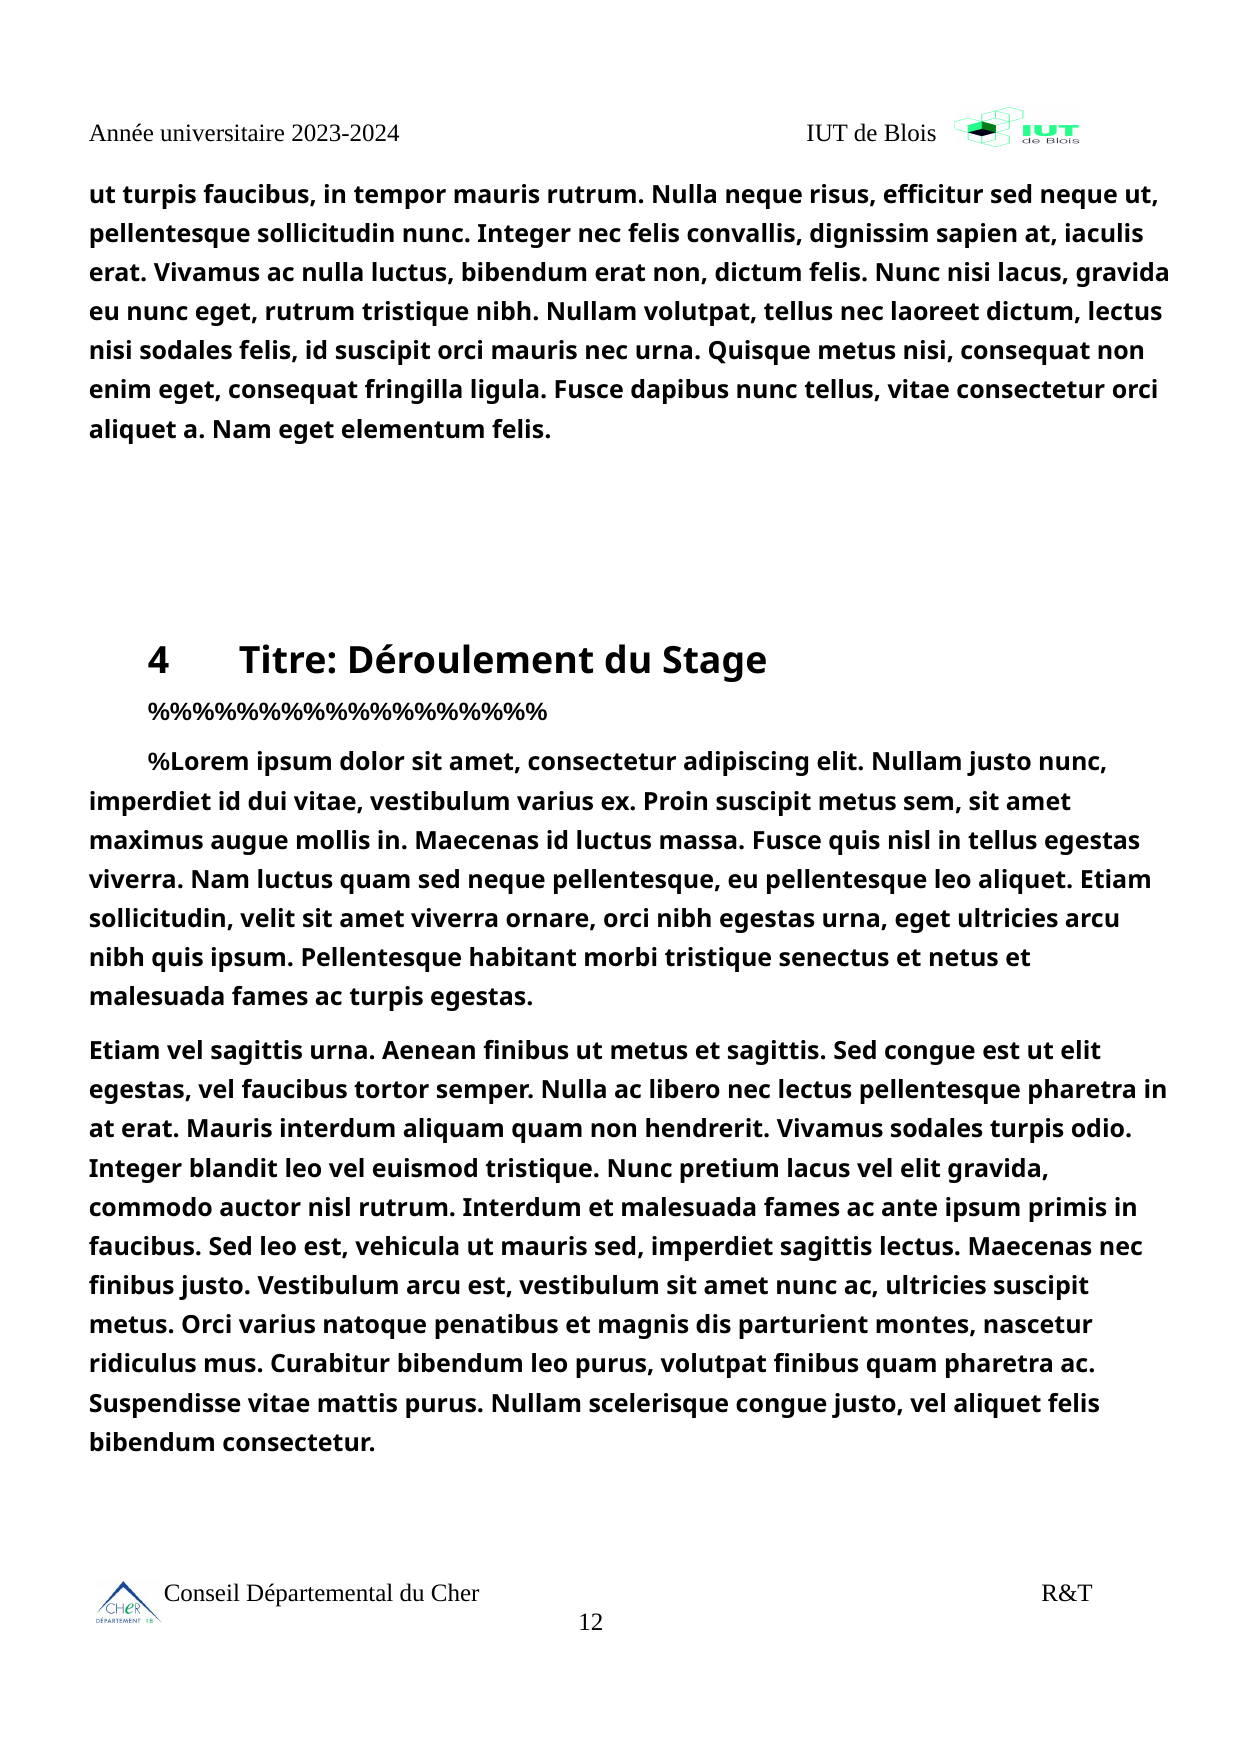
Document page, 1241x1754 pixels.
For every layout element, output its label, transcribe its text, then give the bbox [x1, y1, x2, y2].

picture [954, 107, 1079, 147]
text %%%%%%%%%%%%%%%%%% [88, 696, 1175, 725]
text ut turpis faucibus, in tempor mauris rutrum. Nulla neque risus, efficitur sed neque ut, pellentesque sollicitudin nunc. Integer nec felis convallis, dignissim sapien at, iaculis erat. Vivamus ac nulla luctus, bibendum erat non, dictum felis. Nunc nisi lacus, gravida eu nunc eget, rutrum tristique nibh. Nullam volutpat, tellus nec laoreet dictum, lectus nisi sodales felis, id suscipit orci mauris nec urna. Quisque metus nisi, consequat non enim eget, consequat fringilla ligula. Fusce dapibus nunc tellus, vitae consectetur orci aliquet a. Nam eget elementum felis. [88, 176, 1175, 445]
text %Lorem ipsum dolor sit amet, consectetur adipiscing elit. Nullam justo nunc, imperdiet id dui vitae, vestibulum varius ex. Proin suscipit metus sem, sit amet maximus augue mollis in. Maecenas id luctus massa. Fusce quis nisl in tellus egestas viverra. Nam luctus quam sed neque pellentesque, eu pellentesque leo aliquet. Etiam sollicitudin, velit sit amet viverra ornare, orci nibh egestas urna, eget ultricies arcu nibh quis ipsum. Pellentesque habitant morbi tristique senectus et netus et malesuada fames ac turpis egestas. [88, 744, 1175, 1013]
text Etiam vel sagittis urna. Aenean finibus ut metus et sagittis. Sed congue est ut elit egestas, vel faucibus tortor semper. Nulla ac libero nec lectus pellentesque pharetra in at erat. Mauris interdum aliquam quam non hendrerit. Vivamus sodales turpis odio. Integer blandit leo vel euismod tristique. Nunc pretium lacus vel elit gravida, commodo auctor nisl rutrum. Interdum et malesuada fames ac ante ipsum primis in faucibus. Sed leo est, vehicula ut mauris sed, imperdiet sagittis lectus. Maecenas nec finibus justo. Vestibulum arcu est, vestibulum sit amet nunc ac, ultricies suscipit metus. Orci varius natoque penatibus et magnis dis parturient montes, nascetur ridiculus mus. Curabitur bibendum leo purus, volutpat finibus quam pharetra ac. Suspendisse vitae mattis purus. Nullam scelerisque congue justo, vel aliquet felis bibendum consectetur. [88, 1033, 1175, 1458]
subtitle Titre: Déroulement du Stage [88, 633, 1175, 684]
picture [96, 1581, 162, 1623]
